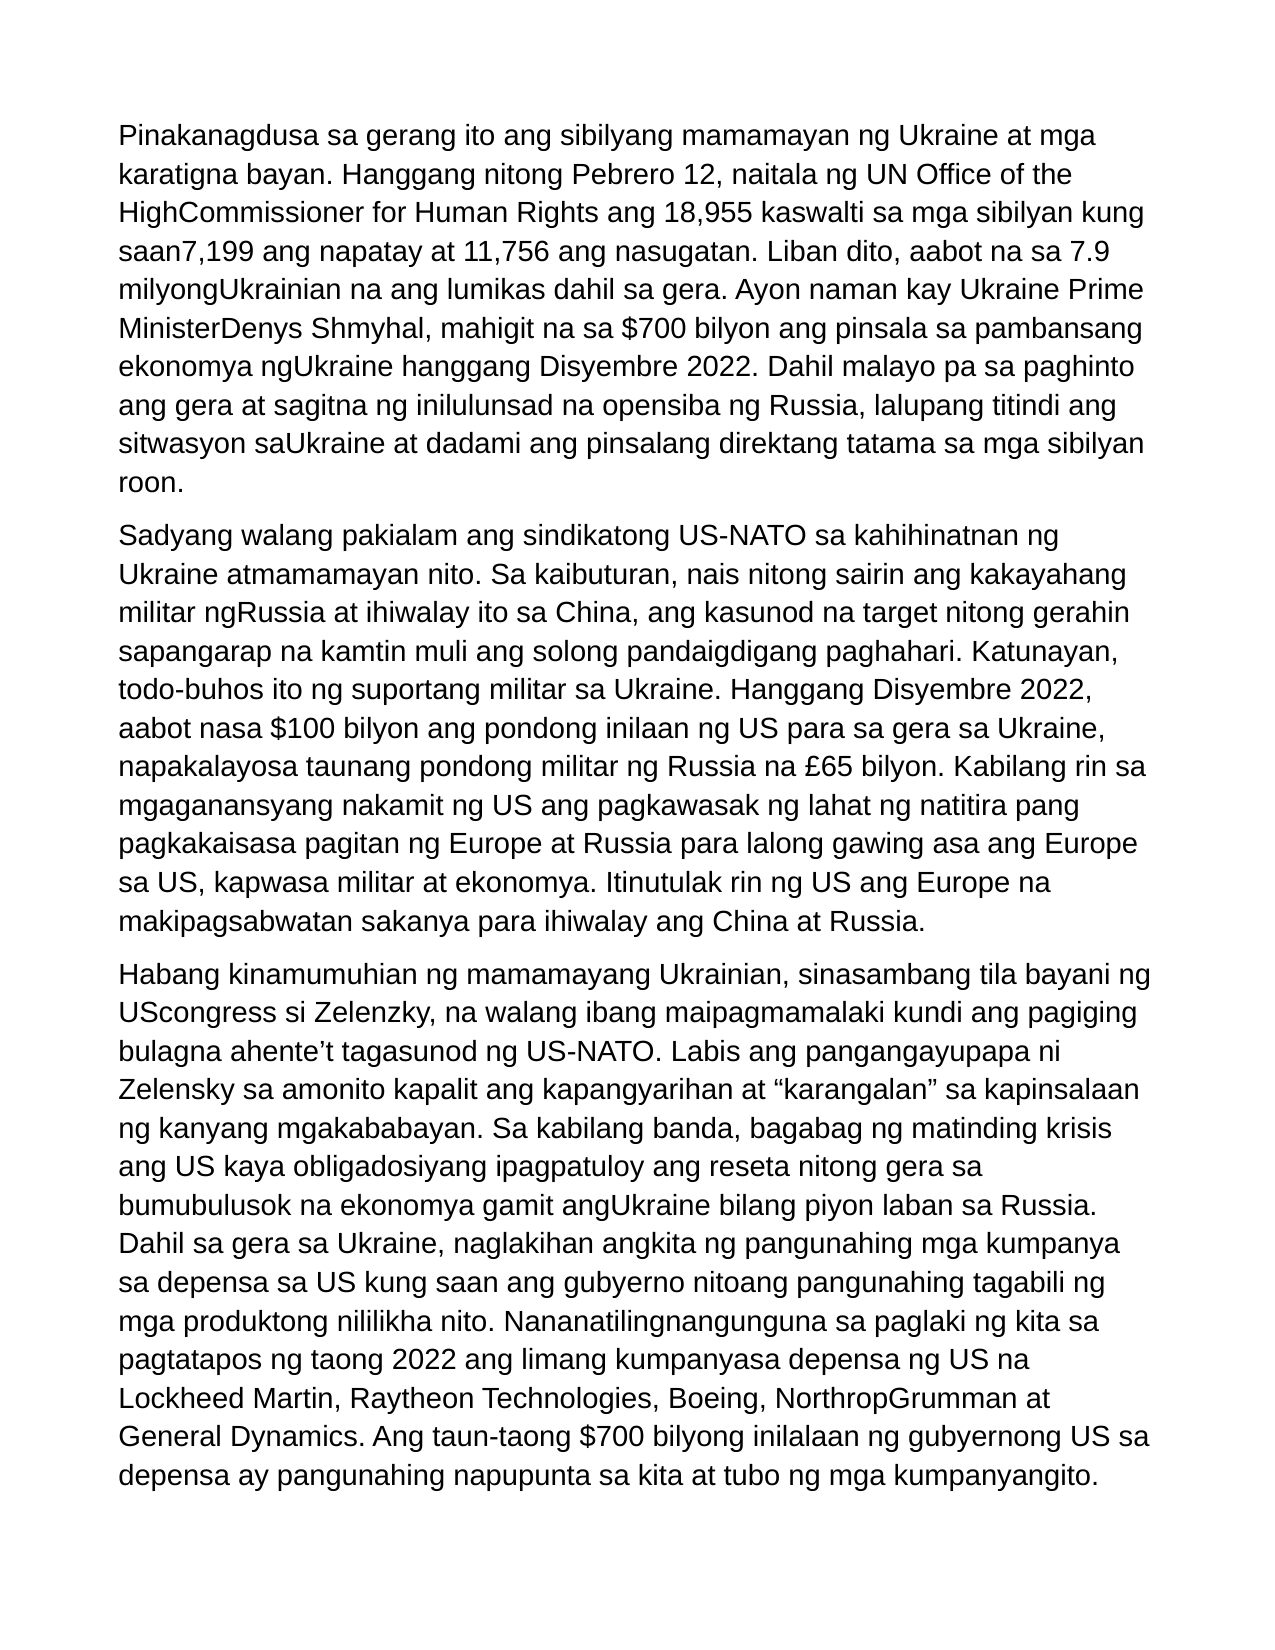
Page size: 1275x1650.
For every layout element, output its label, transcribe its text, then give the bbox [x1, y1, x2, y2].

text Sadyang walang pakialam ang sindikatong US-NATO sa kahihinatnan ng Ukraine atmamamayan nito. Sa kaibuturan, nais nitong sairin ang kakayahang militar ngRussia at ihiwalay ito sa China, ang kasunod na target nitong gerahin sapangarap na kamtin muli ang solong pandaigdigang paghahari. Katunayan, todo-buhos ito ng suportang militar sa Ukraine. Hanggang Disyembre 2022, aabot nasa $100 bilyon ang pondong inilaan ng US para sa gera sa Ukraine, napakalayosa taunang pondong militar ng Russia na £65 bilyon. Kabilang rin sa mgaganansyang nakamit ng US ang pagkawasak ng lahat ng natitira pang pagkakaisasa pagitan ng Europe at Russia para lalong gawing asa ang Europe sa US, kapwasa militar at ekonomya. Itinutulak rin ng US ang Europe na makipagsabwatan sakanya para ihiwalay ang China at Russia. [118, 518, 1157, 937]
text Habang kinamumuhian ng mamamayang Ukrainian, sinasambang tila bayani ng UScongress si Zelenzky, na walang ibang maipagmamalaki kundi ang pagiging bulagna ahente’t tagasunod ng US-NATO. Labis ang pangangayupapa ni Zelensky sa amonito kapalit ang kapangyarihan at “karangalan” sa kapinsalaan ng kanyang mgakababayan. Sa kabilang banda, bagabag ng matinding krisis ang US kaya obligadosiyang ipagpatuloy ang reseta nitong gera sa bumubulusok na ekonomya gamit angUkraine bilang piyon laban sa Russia. Dahil sa gera sa Ukraine, naglakihan angkita ng pangunahing mga kumpanya sa depensa sa US kung saan ang gubyerno nitoang pangunahing tagabili ng mga produktong nililikha nito. Nananatilingnangunguna sa paglaki ng kita sa pagtatapos ng taong 2022 ang limang kumpanyasa depensa ng US na Lockheed Martin, Raytheon Technologies, Boeing, NorthropGrumman at General Dynamics. Ang taun-taong $700 bilyong inilalaan ng gubyernong US sa depensa ay pangunahing napupunta sa kita at tubo ng mga kumpanyangito. [118, 957, 1157, 1491]
text Pinakanagdusa sa gerang ito ang sibilyang mamamayan ng Ukraine at mga karatigna bayan. Hanggang nitong Pebrero 12, naitala ng UN Office of the HighCommissioner for Human Rights ang 18,955 kaswalti sa mga sibilyan kung saan7,199 ang napatay at 11,756 ang nasugatan. Liban dito, aabot na sa 7.9 milyongUkrainian na ang lumikas dahil sa gera. Ayon naman kay Ukraine Prime MinisterDenys Shmyhal, mahigit na sa $700 bilyon ang pinsala sa pambansang ekonomya ngUkraine hanggang Disyembre 2022. Dahil malayo pa sa paghinto ang gera at sagitna ng inilulunsad na opensiba ng Russia, lalupang titindi ang sitwasyon saUkraine at dadami ang pinsalang direktang tatama sa mga sibilyan roon. [118, 118, 1157, 498]
